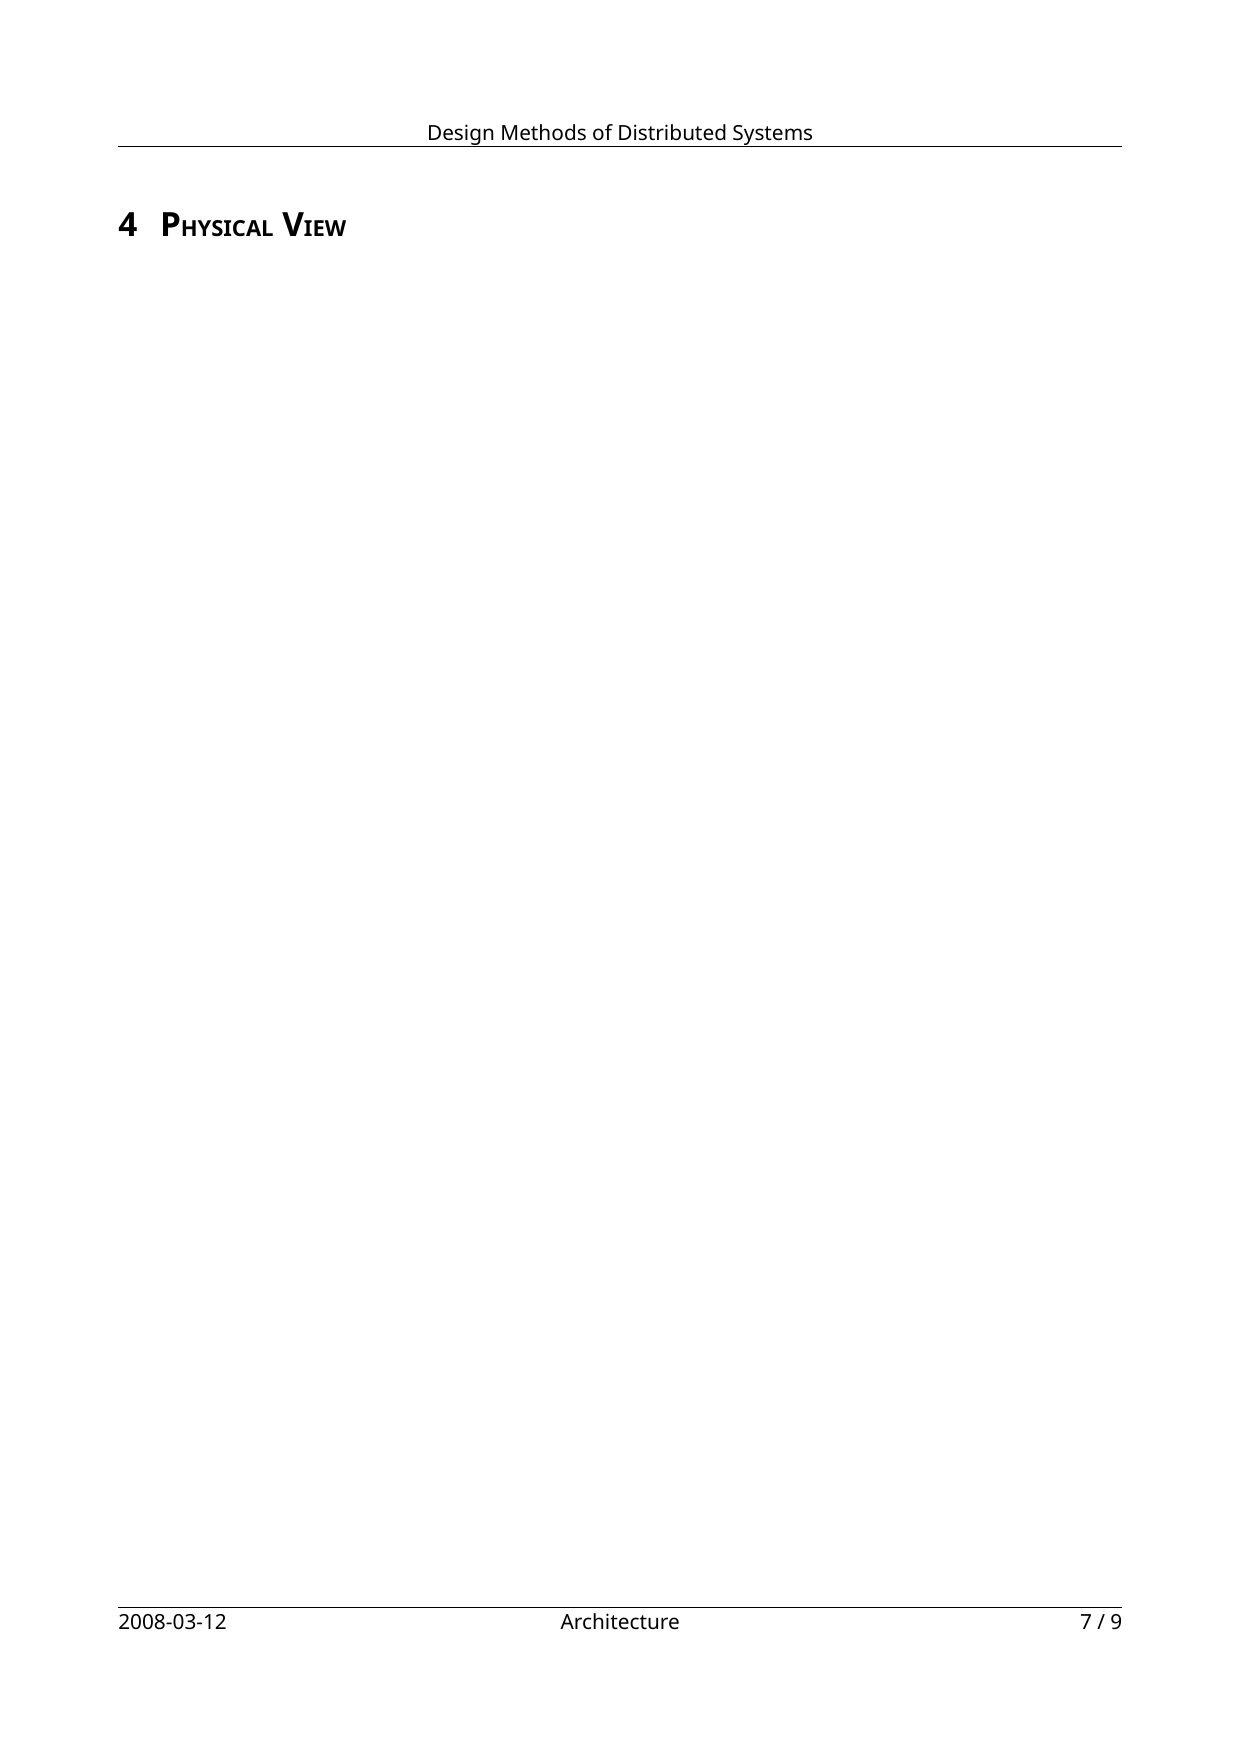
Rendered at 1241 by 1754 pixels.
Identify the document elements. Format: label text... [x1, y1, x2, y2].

subtitle Physical View [118, 201, 1122, 247]
